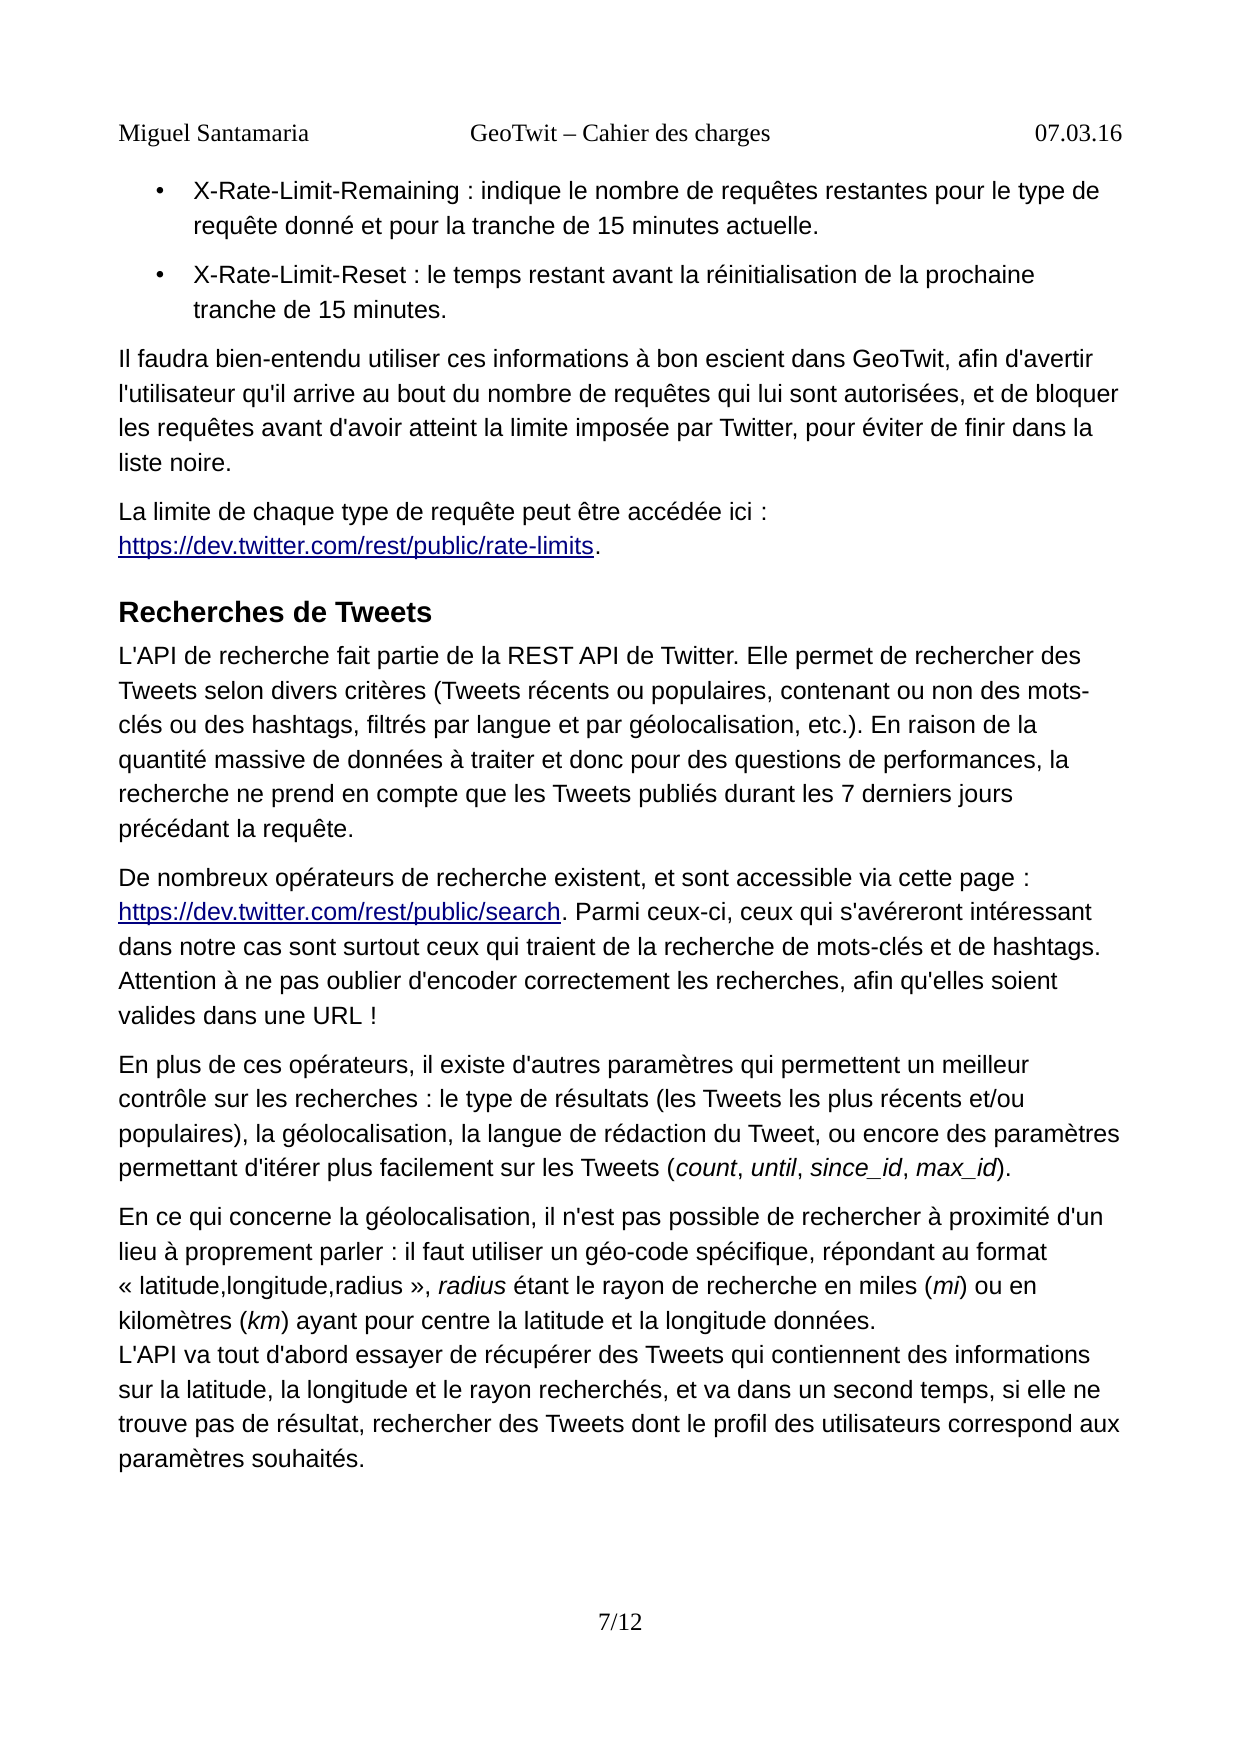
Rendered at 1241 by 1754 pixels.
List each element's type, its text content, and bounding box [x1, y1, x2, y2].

text L'API de recherche fait partie de la REST API de Twitter. Elle permet de rechercher des Tweets selon divers critères (Tweets récents ou populaires, contenant ou non des mots-clés ou des hashtags, filtrés par langue et par géolocalisation, etc.). En raison de la quantité massive de données à traiter et donc pour des questions de performances, la recherche ne prend en compte que les Tweets publiés durant les 7 derniers jours précédant la requête. [118, 641, 1122, 842]
text En plus de ces opérateurs, il existe d'autres paramètres qui permettent un meilleur contrôle sur les recherches : le type de résultats (les Tweets les plus récents et/ou populaires), la géolocalisation, la langue de rédaction du Tweet, ou encore des paramètres permettant d'itérer plus facilement sur les Tweets (count, until, since_id, max_id). [118, 1050, 1122, 1182]
text La limite de chaque type de requête peut être accédée ici : https://dev.twitter.com/rest/public/rate-limits. [118, 497, 1122, 560]
list X-Rate-Limit- Reset : le temps restant avant la réinitialisation de la prochaine tranche de 15 minutes. [156, 260, 1122, 323]
subtitle Recherches de Tweets [118, 595, 1122, 629]
text Il faudra bien-entendu utiliser ces informations à bon escient dans GeoTwit, afin d'avertir l'utilisateur qu'il arrive au bout du nombre de requêtes qui lui sont autorisées, et de bloquer les requêtes avant d'avoir atteint la limite imposée par Twitter, pour éviter de finir dans la liste noire. [118, 344, 1122, 476]
list X-Rate-Limit-Remaining : indique le nombre de requêtes restantes pour le type de requête donné et pour la tranche de 15 minutes actuelle. [156, 176, 1122, 240]
text De nombreux opérateurs de recherche existent, et sont accessible via cette page : https://dev.twitter.com/rest/public/search. Parmi ceux-ci, ceux qui s'avéreront intéressant dans notre cas sont surtout ceux qui traient de la recherche de mots-clés et de hashtags. Attention à ne pas oublier d'encoder correctement les recherches, afin qu'elles soient valides dans une URL ! [118, 863, 1122, 1029]
text En ce qui concerne la géolocalisation, il n'est pas possible de rechercher à proximité d'un lieu à proprement parler : il faut utiliser un géo-code spécifique, répondant au format « latitude,longitude,radius », radius étant le rayon de recherche en miles (mi) ou en kilomètres (km) ayant pour centre la latitude et la longitude données. L'API va tout d'abord essayer de récupérer des Tweets qui contiennent des informations sur la latitude, la longitude et le rayon recherchés, et va dans un second temps, si elle ne trouve pas de résultat, rechercher des Tweets dont le profil des utilisateurs correspond aux paramètres souhaités. [118, 1202, 1122, 1472]
